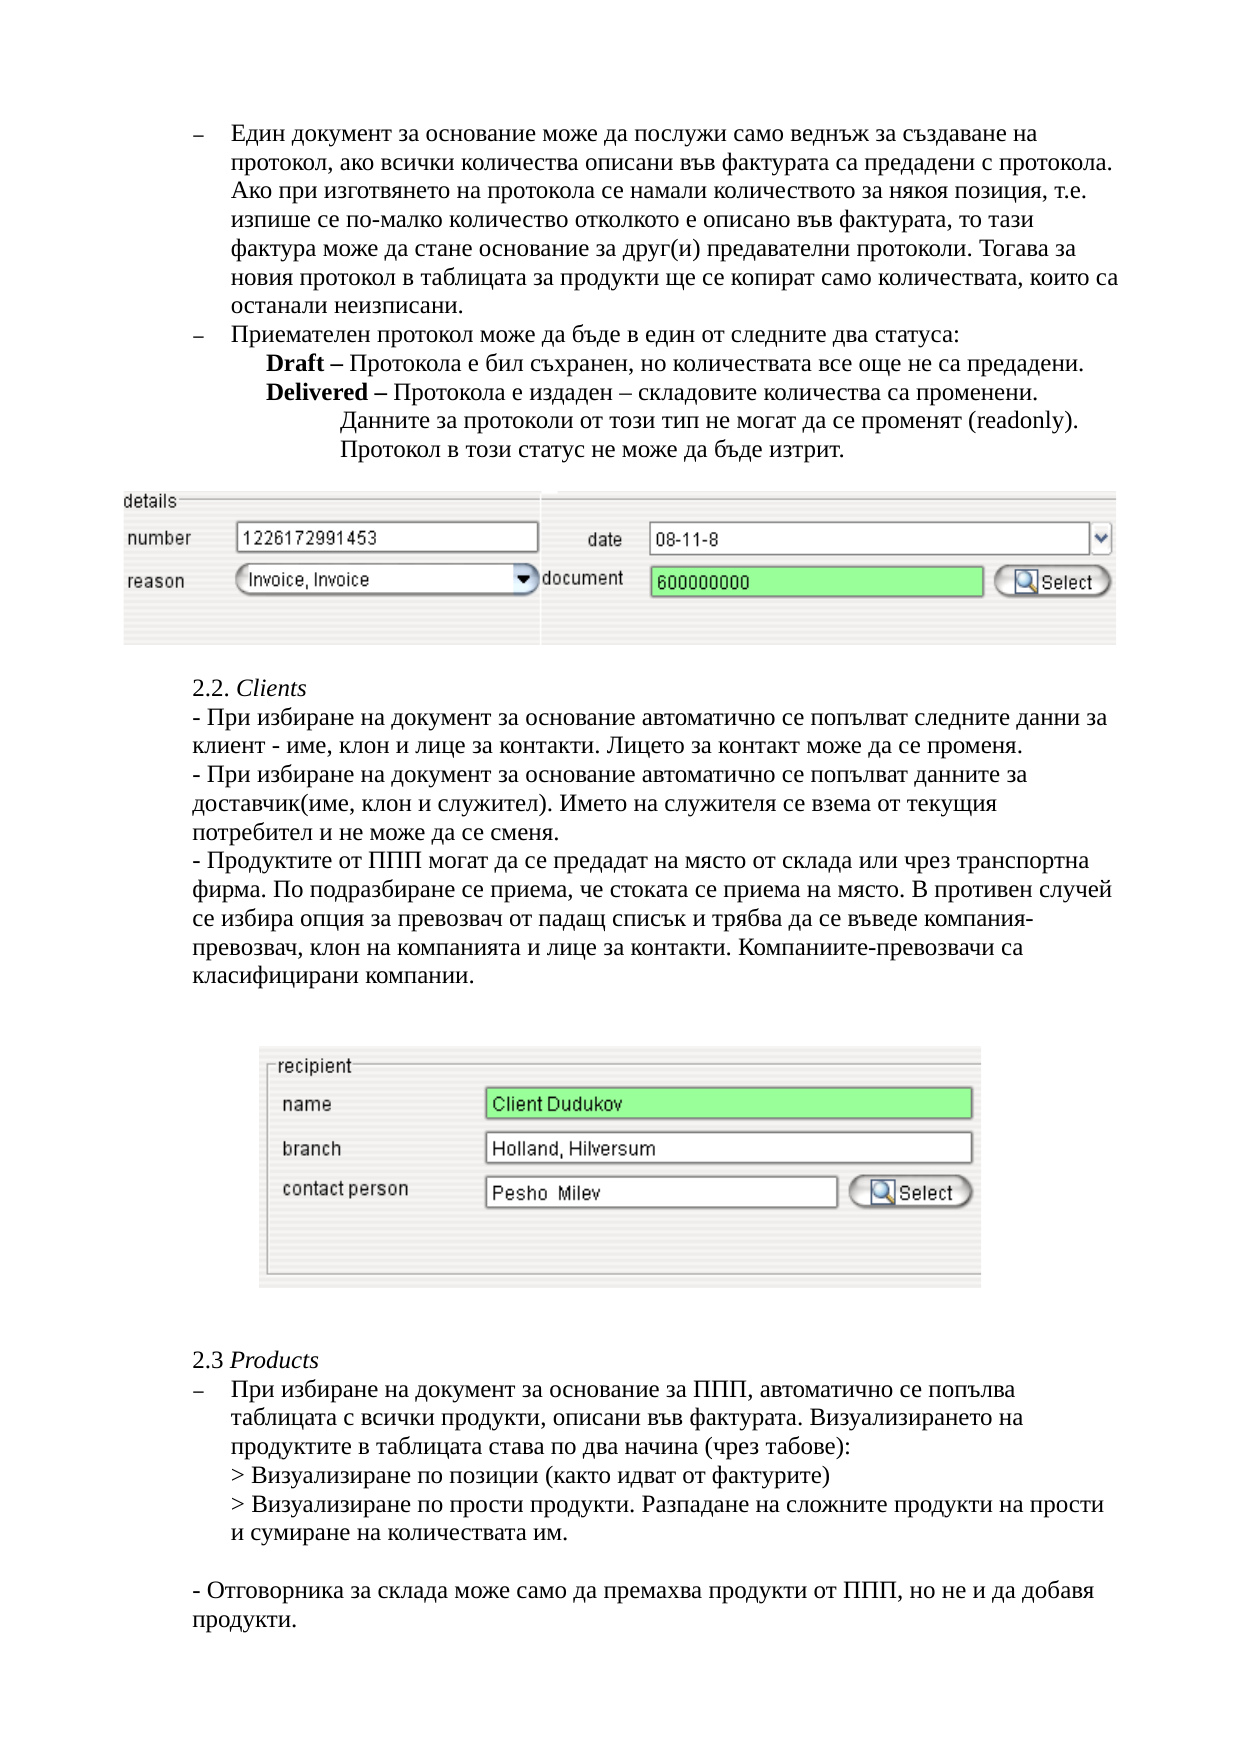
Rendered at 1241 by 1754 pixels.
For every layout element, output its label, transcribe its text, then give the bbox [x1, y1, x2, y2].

list Един документ за основание може да послужи само веднъж за създаване на протокол, ако всички количества описани във фактурата са предадени с протокола. Ако при изготвянето на протокола се намали количеството за някоя позиция, т.е. изпише се по-малко количество отколкото е описано във фактурата, то тази фактура може да стане основание за друг(и) предавателни протоколи. Тогава за новия протокол в таблицата за продукти ще се копират само количествата, които са останали неизписани. [193, 118, 1122, 319]
text Draft – Протокола е бил съхранен, но количествата все още не са предадени. [118, 348, 1122, 377]
list > Визуализиране по позиции (както идват от фактурите) [193, 1460, 1122, 1489]
text - Отговорника за склада може само да премахва продукти от ППП, но не и да добавя продукти. [118, 1575, 1122, 1632]
text - Продуктите от ППП могат да се предадат на място от склада или чрез транспортна фирма. По подразбиране се приема, че стоката се приема на място. В противен случей се избира опция за превозвач от падащ списък и трябва да се въведе компания- превозвач, клон на компанията и лице за контакти. Компаниите-превозвачи са класифицирани компании. [118, 846, 1122, 989]
text - При избиране на документ за основание автоматично се попълват данните за доставчик(име, клон и служител). Името на служителя се взема от текущия потребител и не може да се сменя. [118, 759, 1122, 846]
list Приемателен протокол може да бъде в един от следните два статуса: [193, 319, 1122, 348]
list При избиране на документ за основание за ППП, автоматично се попълва таблицата с всички продукти, описани във фактурата. Визуализирането на продуктите в таблицата става по два начина (чрез табове): [193, 1374, 1122, 1460]
text 2.3 Products [118, 1345, 1122, 1374]
text 2.2. Clients [118, 673, 1122, 702]
list > Визуализиране по прости продукти. Разпадане на сложните продукти на прости и сумиране на количествата им. [193, 1489, 1122, 1546]
text - При избиране на документ за основание автоматично се попълват следните данни за клиент - име, клон и лице за контакти. Лицето за контакт може да се променя. [118, 702, 1122, 759]
text Delivered – Протокола е издаден – складовите количества са променени. Данните за протоколи от този тип не могат да се променят (readonly). Протокол в този статус не може да бъде изтрит. [118, 377, 1122, 463]
